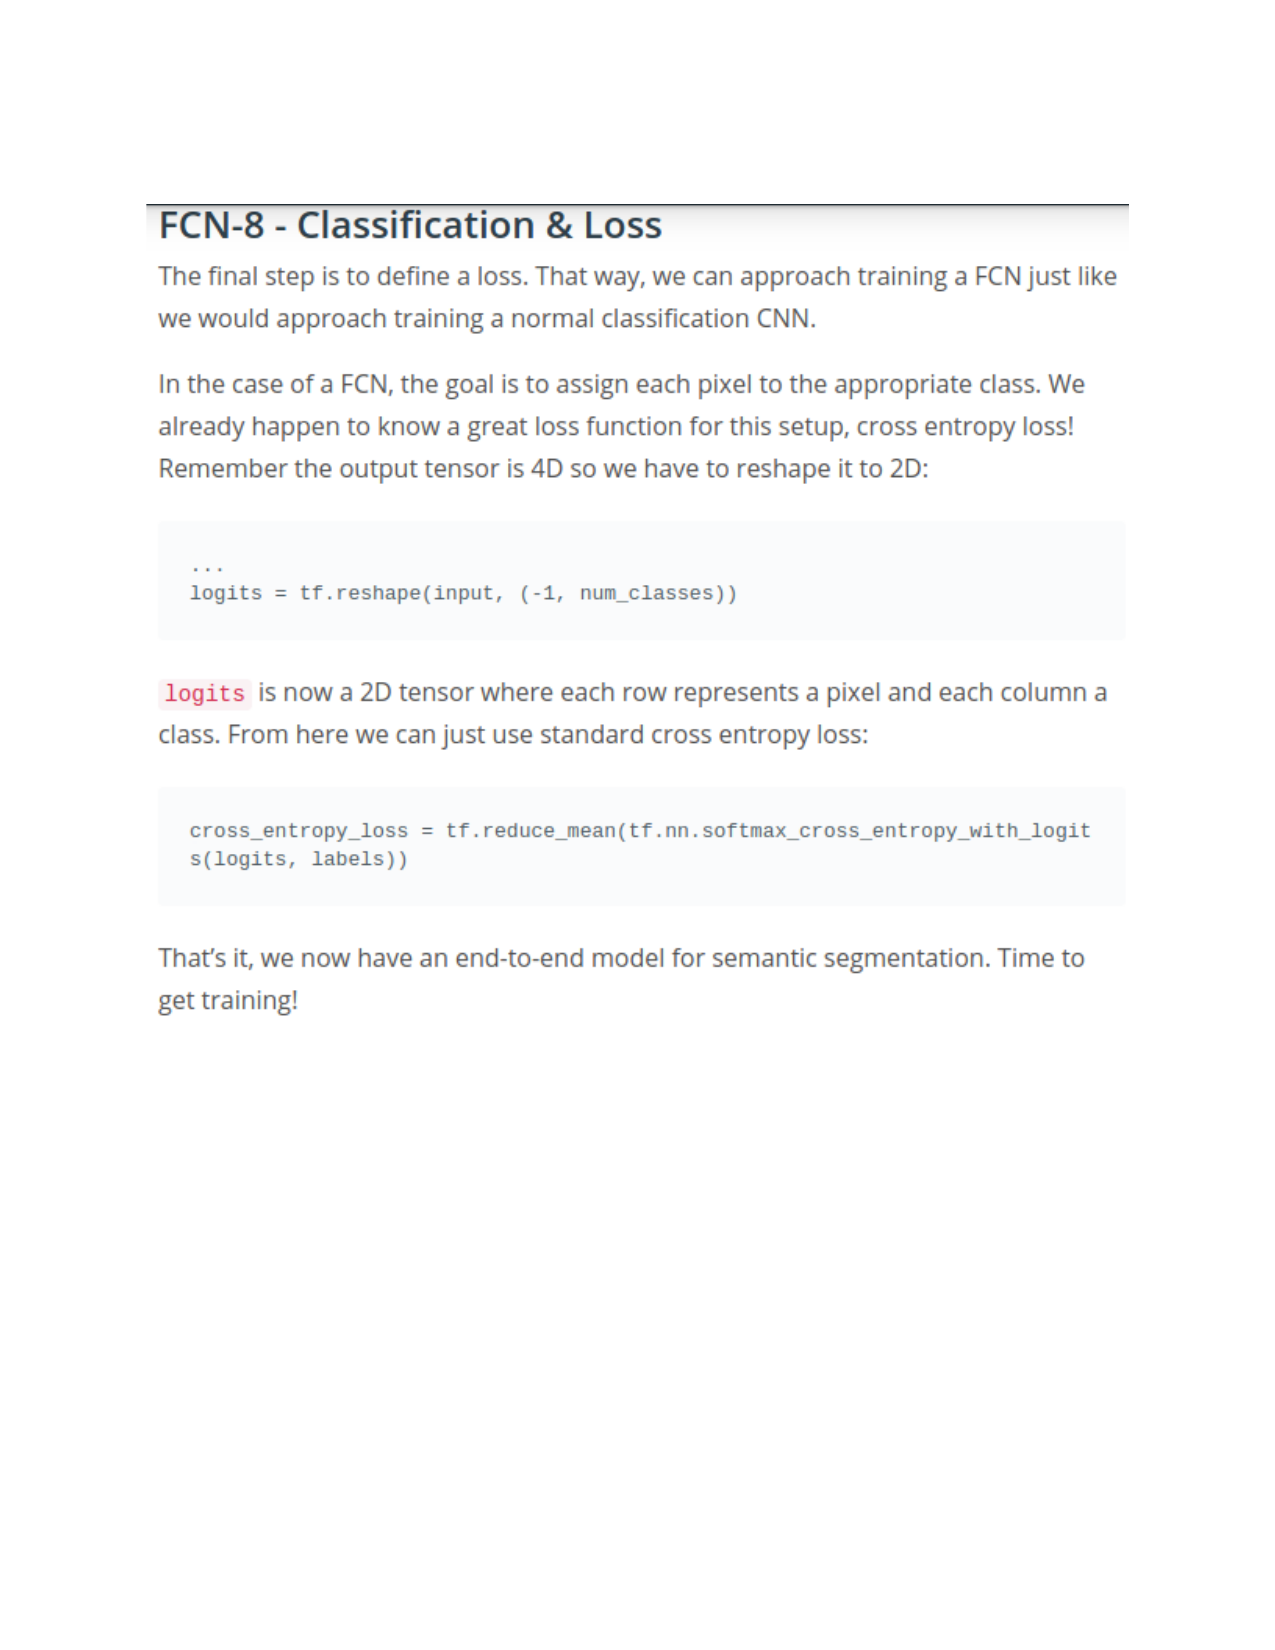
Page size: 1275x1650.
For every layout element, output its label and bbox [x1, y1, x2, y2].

picture [146, 204, 1129, 1036]
